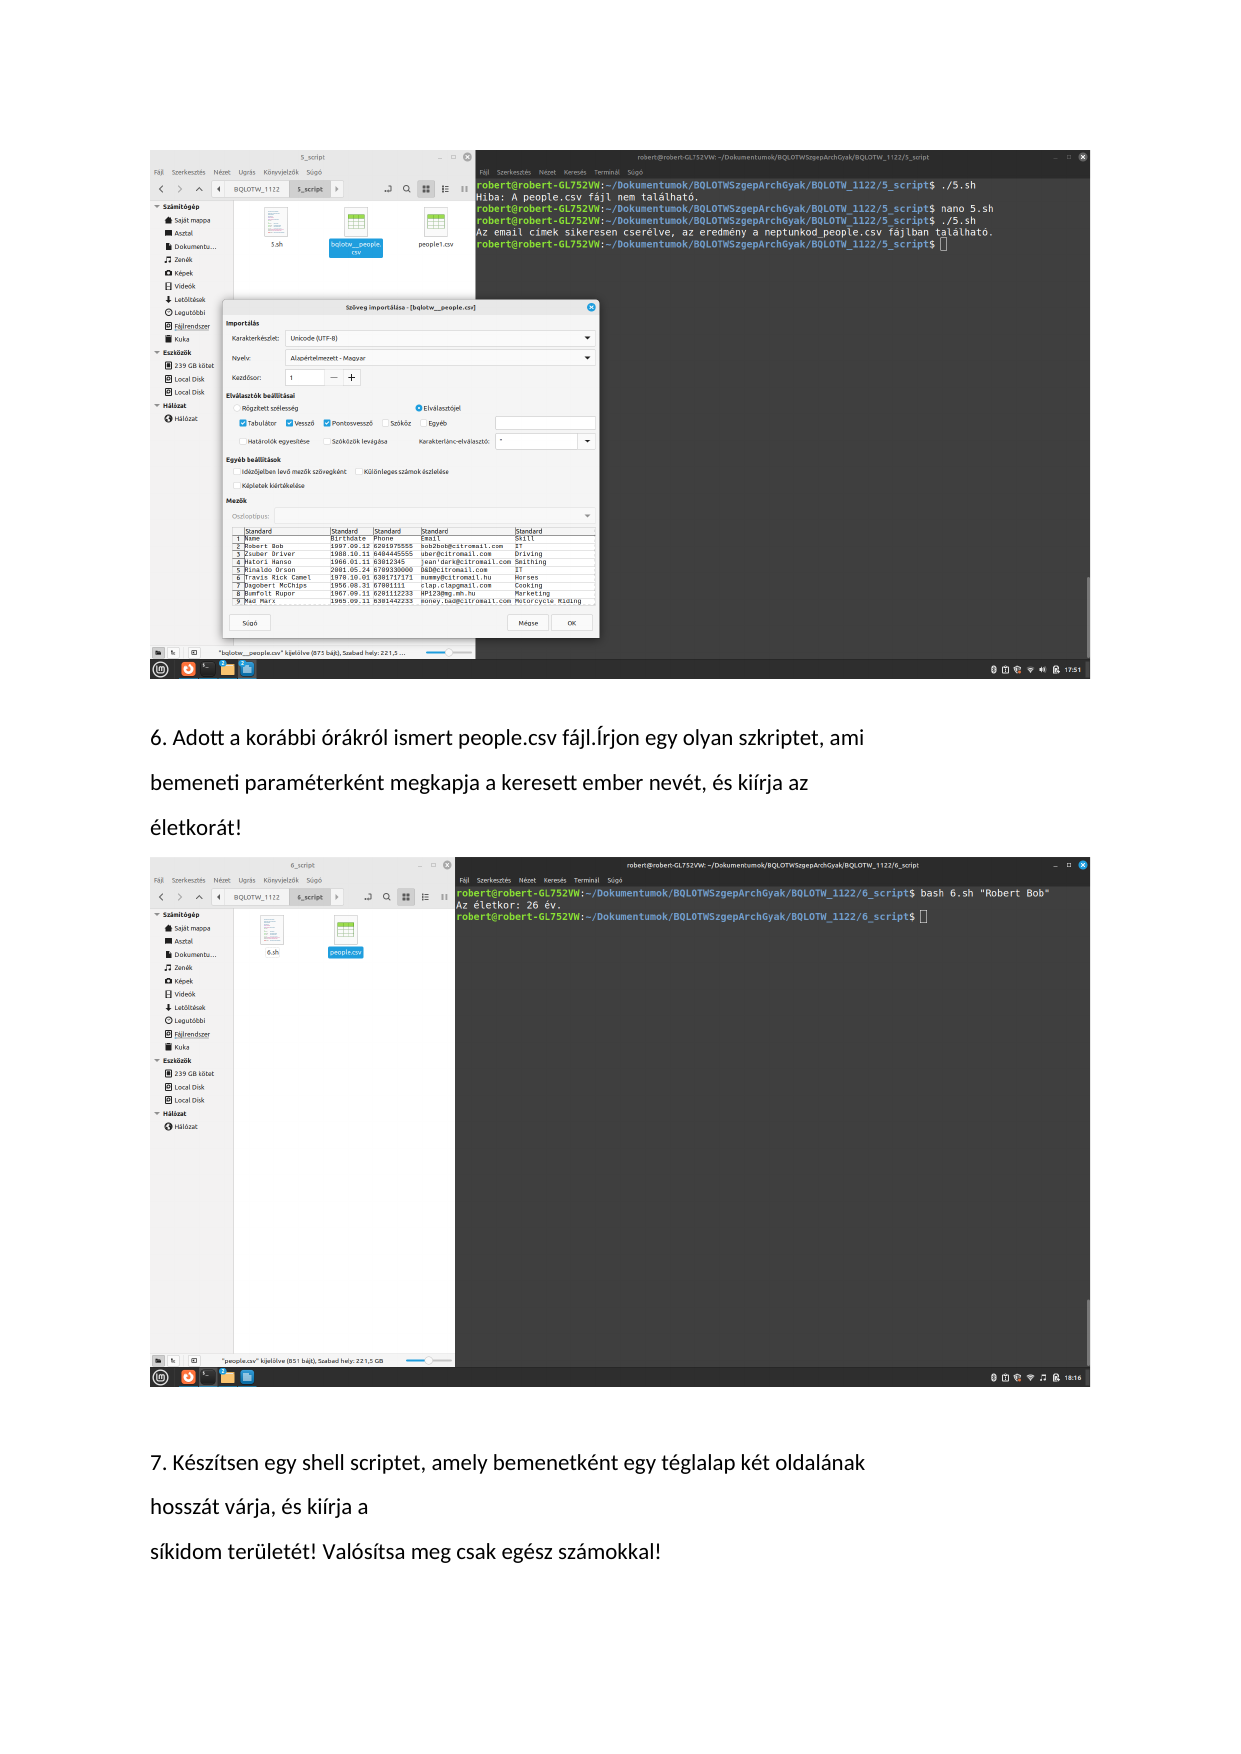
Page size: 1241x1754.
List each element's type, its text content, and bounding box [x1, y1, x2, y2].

text 7. Készítsen egy shell scriptet, amely bemenetként egy téglalap két oldalának [150, 1448, 1090, 1476]
text 6. Adott a korábbi órákról ismert people.csv fájl.Írjon egy olyan szkriptet, ami [150, 723, 1090, 752]
text síkidom területét! Valósítsa meg csak egész számokkal! [150, 1537, 1090, 1565]
text életkorát! [150, 813, 1090, 841]
text hosszát várja, és kiírja a [150, 1492, 1090, 1521]
picture [150, 857, 1091, 1387]
picture [150, 150, 1091, 679]
text bemeneti paraméterként megkapja a keresett ember nevét, és kiírja az [150, 768, 1090, 796]
